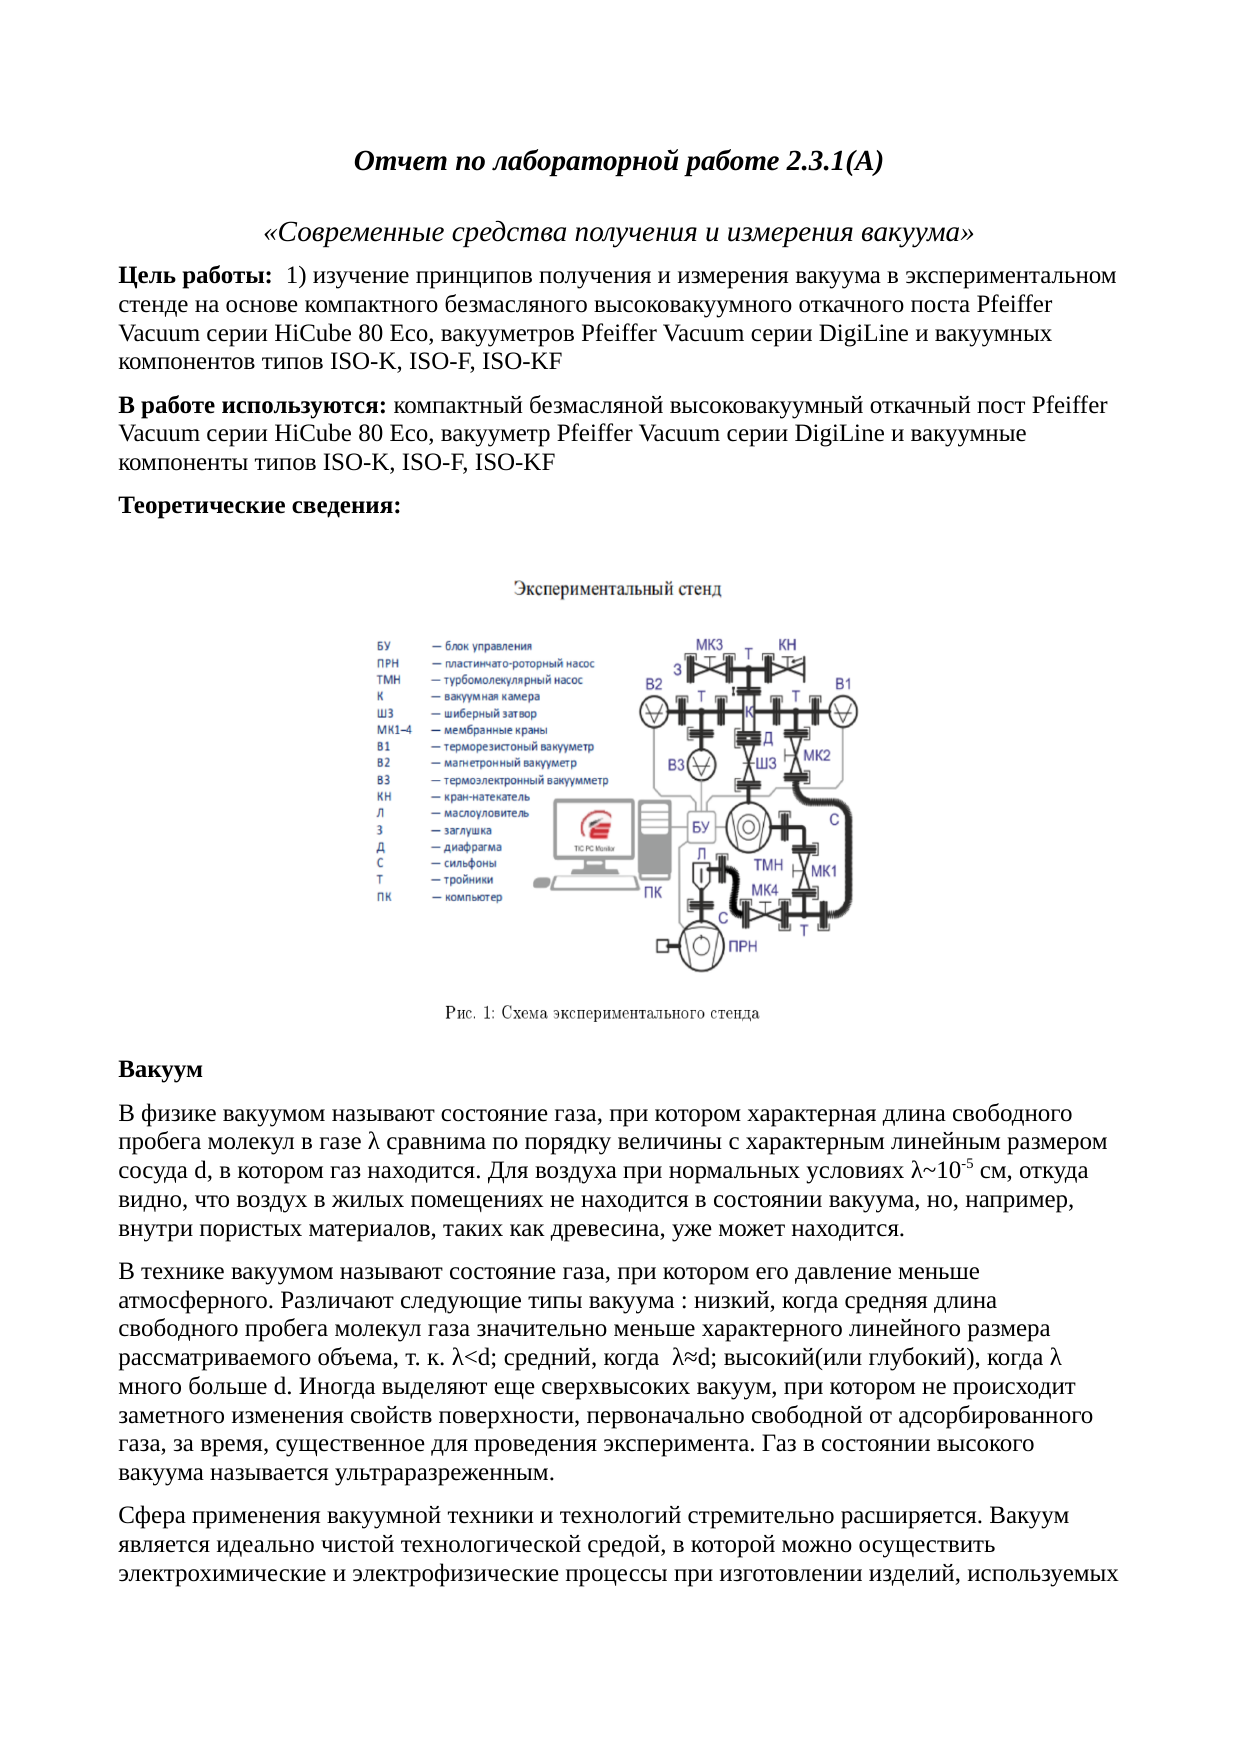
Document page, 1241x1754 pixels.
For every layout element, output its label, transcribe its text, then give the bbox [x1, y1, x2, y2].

text В физике вакуумом называют состояние газа, при котором характерная длина свободного пробега молекул в газе λ сравнима по порядку величины с характерным линейным размером сосуда d, в котором газ находится. Для воздуха при нормальных условиях λ~10-5 см, откуда видно, что воздух в жилых помещениях не находится в состоянии вакуума, но, например, внутри пористых материалов, таких как древесина, уже может находится. [118, 1098, 1122, 1241]
text Вакуум [118, 1054, 1122, 1083]
text В технике вакуумом называют состояние газа, при котором его давление меньше атмосферного. Различают следующие типы вакуума : низкий, когда средняя длина свободного пробега молекул газа значительно меньше характерного линейного размера рассматриваемого объема, т. к. λ<d; средний, когда λ≈d; высокий(или глубокий), когда λ много больше d. Иногда выделяют еще сверхвысоких вакуум, при котором не происходит заметного изменения свойств поверхности, первоначально свободной от адсорбированного газа, за время, существенное для проведения эксперимента. Газ в состоянии высокого вакуума называется ультраразреженным. [118, 1256, 1122, 1486]
text Сфера применения вакуумной техники и технологий стремительно расширяется. Вакуум является идеально чистой технологической средой, в которой можно осуществить электрохимические и электрофизические процессы при изготовлении изделий, используемых [118, 1501, 1122, 1587]
text В работе используются: компактный безмасляной высоковакуумный откачный пост Pfeiffer Vacuum серии HiCube 80 Eco, вакууметр Pfeiffer Vacuum серии DigiLine и вакуумные компоненты типов ISO-K, ISO-F, ISO-KF [118, 390, 1122, 476]
title Отчет по лабораторной работе 2.3.1(А) [118, 143, 1122, 177]
subtitle «Современные средства получения и измерения вакуума» [118, 214, 1122, 248]
text Теоретические сведения: [118, 491, 1122, 519]
picture [309, 533, 932, 1040]
text Цель работы: 1) изучение принципов получения и измерения вакуума в экспериментальном стенде на основе компактного безмасляного высоковакуумного откачного поста Pfeiffer Vacuum серии HiCube 80 Eco, вакууметров Pfeiffer Vacuum серии DigiLine и вакуумных компонентов типов ISO-K, ISO-F, ISO-KF [118, 260, 1122, 375]
